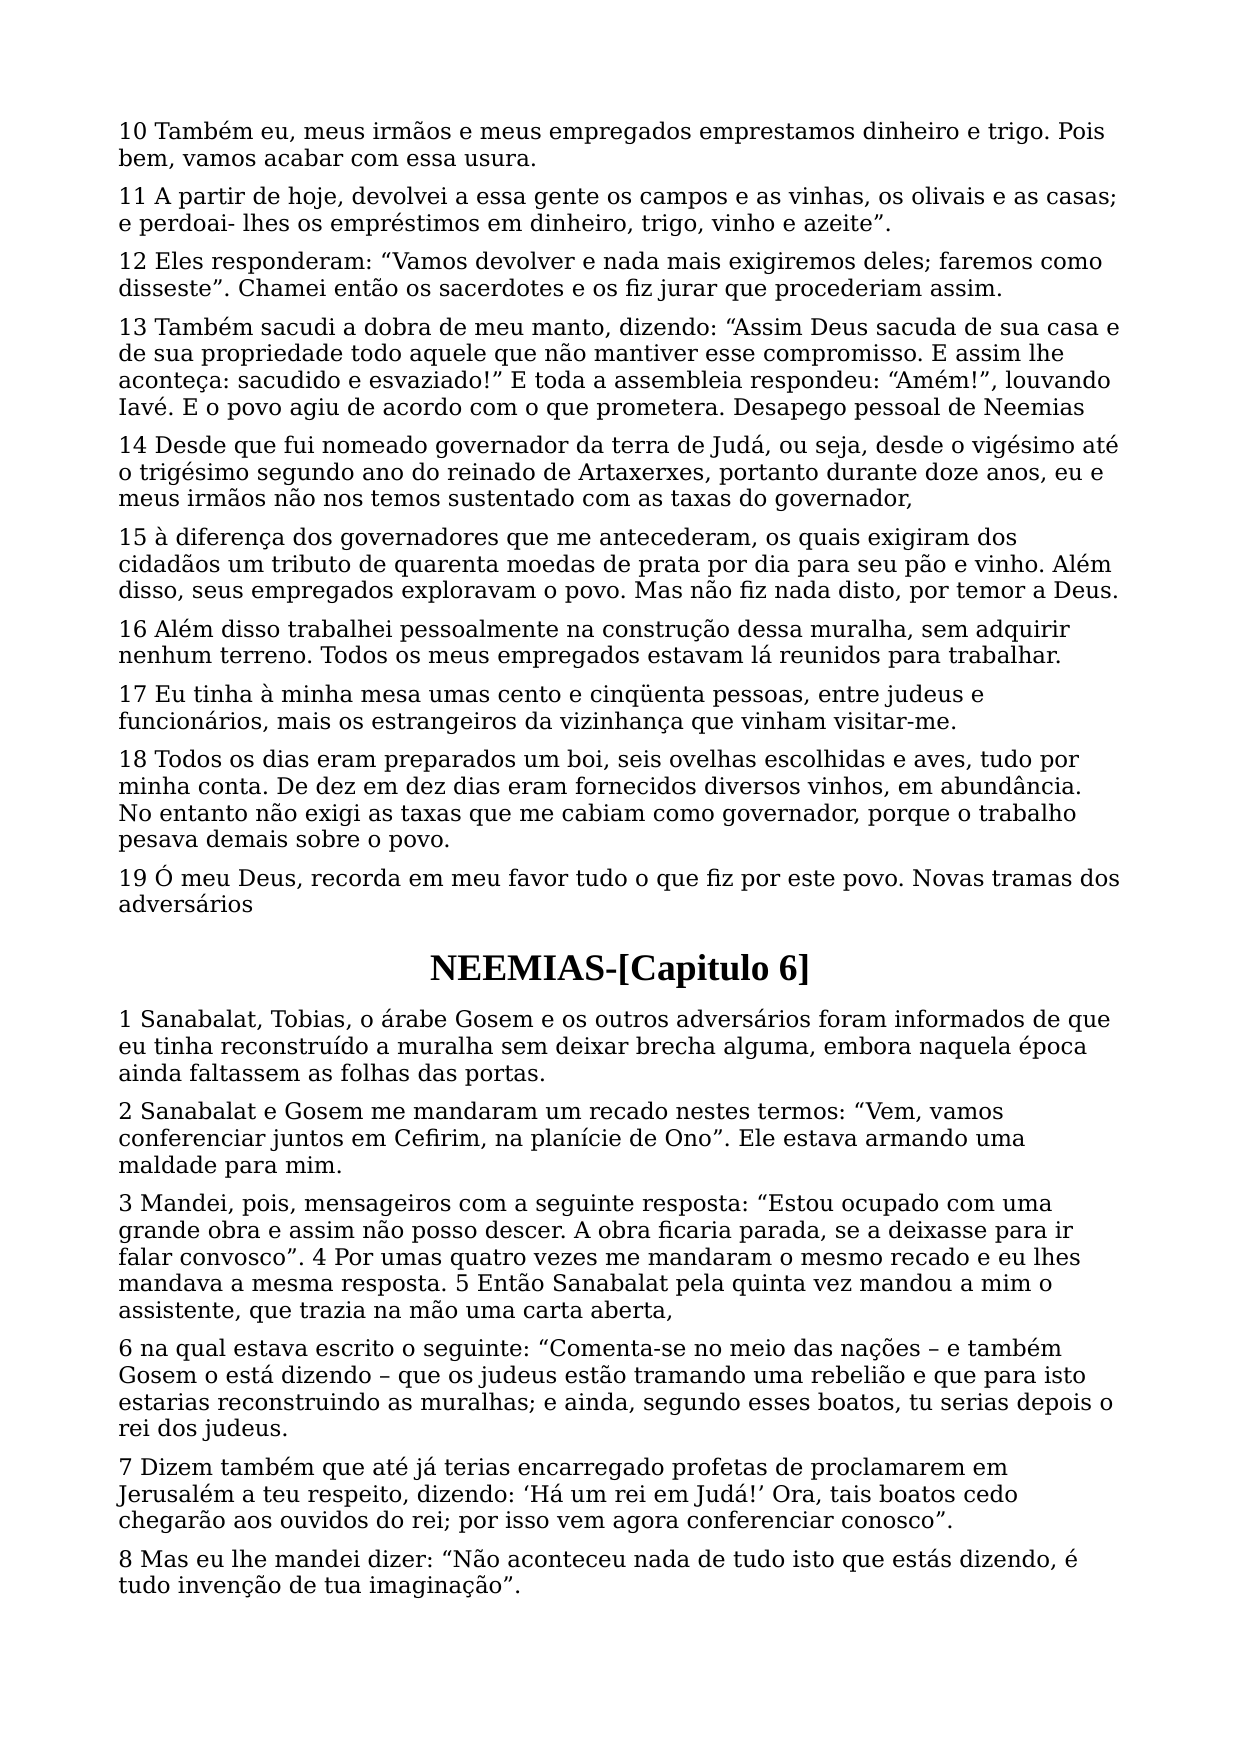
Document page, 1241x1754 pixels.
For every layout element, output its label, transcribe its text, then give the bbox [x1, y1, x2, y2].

text 2 Sanabalat e Gosem me mandaram um recado nestes termos: “Vem, vamos conferenciar juntos em Cefirim, na planície de Ono”. Ele estava armando uma maldade para mim. [118, 1098, 1122, 1178]
text 17 Eu tinha à minha mesa umas cento e cinqüenta pessoas, entre judeus e funcionários, mais os estrangeiros da vizinhança que vinham visitar-me. [118, 681, 1122, 734]
text 11 A partir de hoje, devolvei a essa gente os campos e as vinhas, os olivais e as casas; e perdoai- lhes os empréstimos em dinheiro, trigo, vinho e azeite”. [118, 183, 1122, 237]
text 19 Ó meu Deus, recorda em meu favor tudo o que fiz por este povo. Novas tramas dos adversários [118, 865, 1122, 918]
text 18 Todos os dias eram preparados um boi, seis ovelhas escolhidas e aves, tudo por minha conta. De dez em dez dias eram fornecidos diversos vinhos, em abundância. No entanto não exigi as taxas que me cabiam como governador, porque o trabalho pesava demais sobre o povo. [118, 746, 1122, 853]
text 16 Além disso trabalhei pessoalmente na construção dessa muralha, sem adquirir nenhum terreno. Todos os meus empregados estavam lá reunidos para trabalhar. [118, 616, 1122, 669]
text 6 na qual estava escrito o seguinte: “Comenta-se no meio das nações – e também Gosem o está dizendo – que os judeus estão tramando uma rebelião e que para isto estarias reconstruindo as muralhas; e ainda, segundo esses boatos, tu serias depois o rei dos judeus. [118, 1336, 1122, 1442]
text 12 Eles responderam: “Vamos devolver e nada mais exigiremos deles; faremos como disseste”. Chamei então os sacerdotes e os fiz jurar que procederiam assim. [118, 248, 1122, 302]
text 10 Também eu, meus irmãos e meus empregados emprestamos dinheiro e trigo. Pois bem, vamos acabar com essa usura. [118, 118, 1122, 171]
text 14 Desde que fui nomeado governador da terra de Judá, ou seja, desde o vigésimo até o trigésimo segundo ano do reinado de Artaxerxes, portanto durante doze anos, eu e meus irmãos não nos temos sustentado com as taxas do governador, [118, 432, 1122, 512]
text 7 Dizem também que até já terias encarregado profetas de proclamarem em Jerusalém a teu respeito, dizendo: ‘Há um rei em Judá!’ Ora, tais boatos cedo chegarão aos ouvidos do rei; por isso vem agora conferenciar conosco”. [118, 1454, 1122, 1534]
text 3 Mandei, pois, mensageiros com a seguinte resposta: “Estou ocupado com uma grande obra e assim não posso descer. A obra ficaria parada, se a deixasse para ir falar convosco”. 4 Por umas quatro vezes me mandaram o mesmo recado e eu lhes mandava a mesma resposta. 5 Então Sanabalat pela quinta vez mandou a mim o assistente, que trazia na mão uma carta aberta, [118, 1190, 1122, 1324]
text 15 à diferença dos governadores que me antecederam, os quais exigiram dos cidadãos um tributo de quarenta moedas de prata por dia para seu pão e vinho. Além disso, seus empregados exploravam o povo. Mas não fiz nada disto, por temor a Deus. [118, 524, 1122, 604]
text 1 Sanabalat, Tobias, o árabe Gosem e os outros adversários foram informados de que eu tinha reconstruído a muralha sem deixar brecha alguma, embora naquela época ainda faltassem as folhas das portas. [118, 1007, 1122, 1087]
text 13 Também sacudi a dobra de meu manto, dizendo: “Assim Deus sacuda de sua casa e de sua propriedade todo aquele que não mantiver esse compromisso. E assim lhe aconteça: sacudido e esvaziado!” E toda a assembleia respondeu: “Amém!”, louvando Iavé. E o povo agiu de acordo com o que prometera. Desapego pessoal de Neemias [118, 314, 1122, 420]
text 8 Mas eu lhe mandei dizer: “Não aconteceu nada de tudo isto que estás dizendo, é tudo invenção de tua imaginação”. [118, 1546, 1122, 1599]
subtitle NEEMIAS-[Capitulo 6] [118, 945, 1122, 988]
